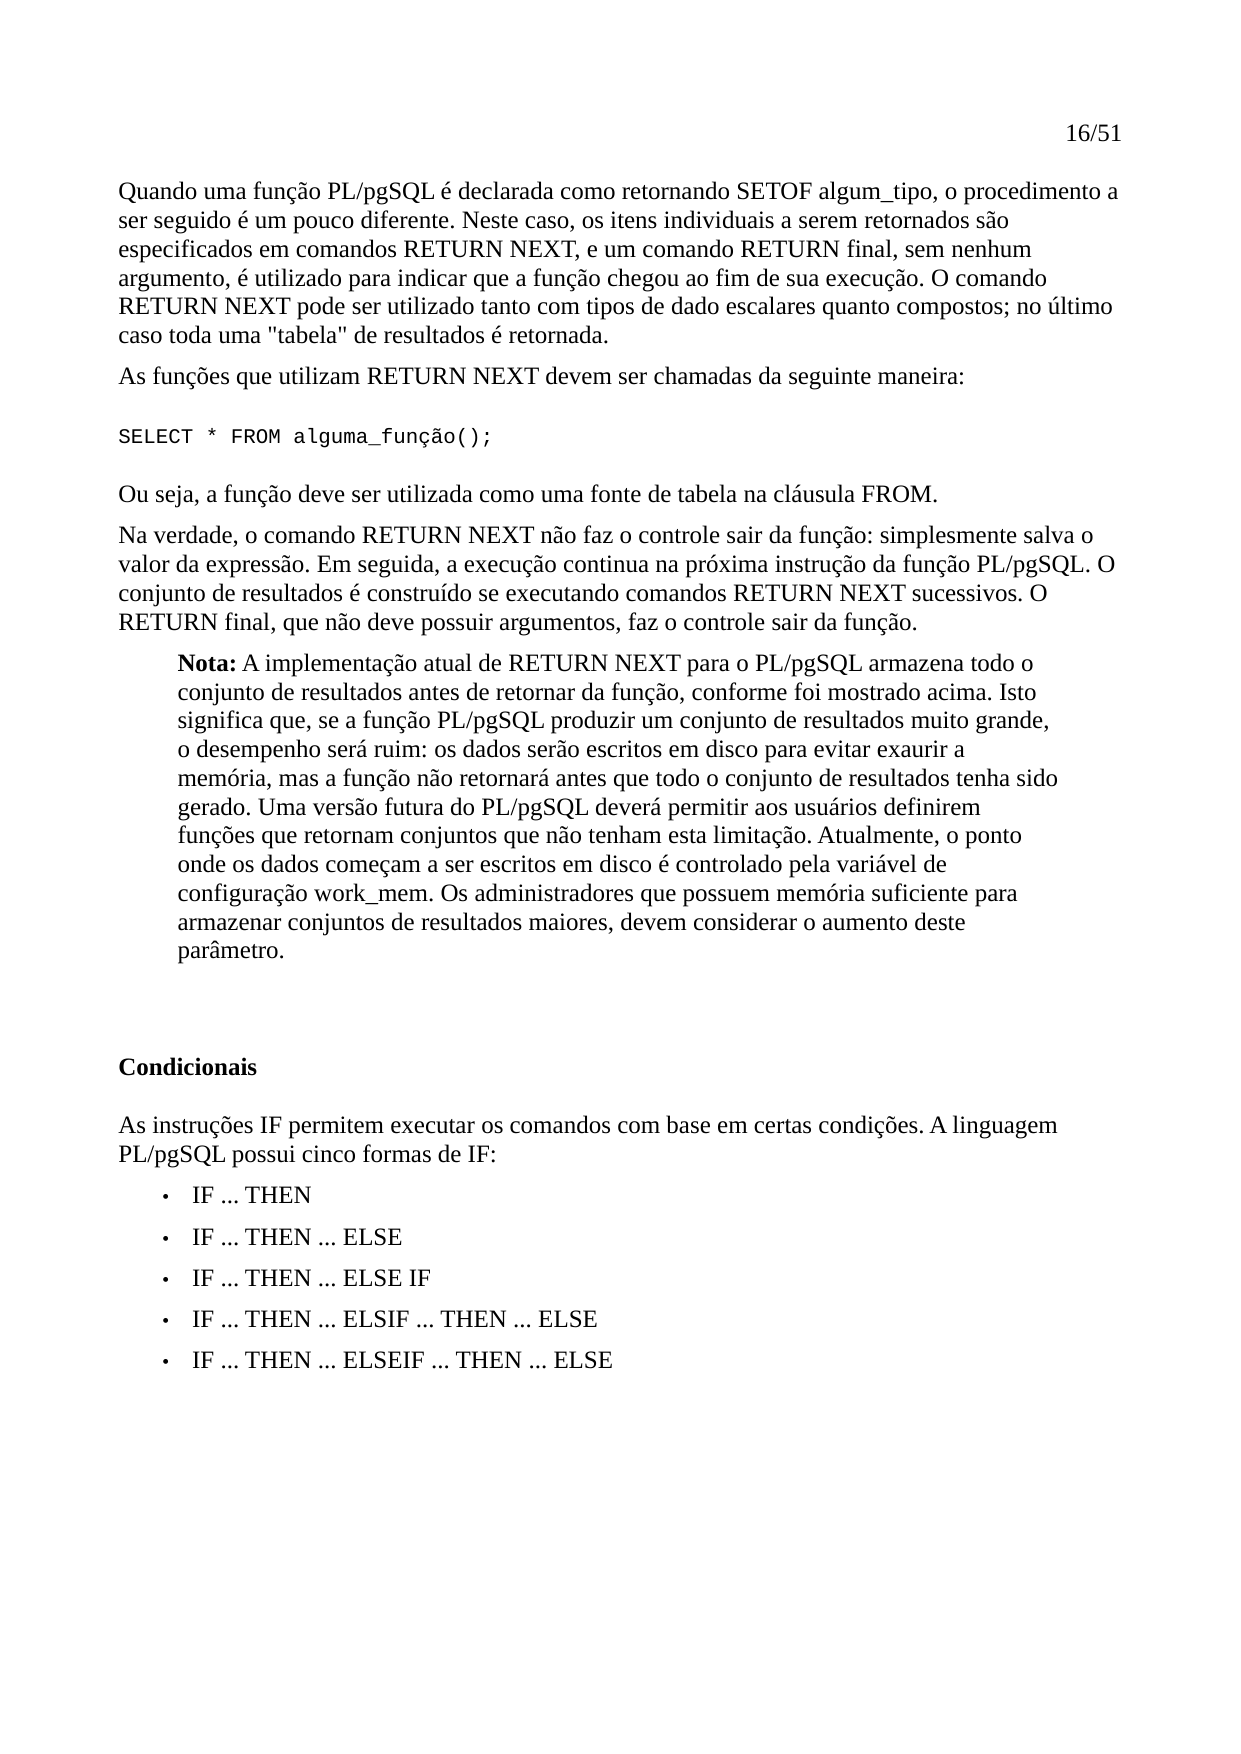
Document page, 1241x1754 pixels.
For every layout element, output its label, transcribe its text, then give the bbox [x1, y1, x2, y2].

list IF ... THEN [162, 1180, 1122, 1209]
text As funções que utilizam RETURN NEXT devem ser chamadas da seguinte maneira: [118, 361, 1122, 390]
list IF ... THEN ... ELSE [162, 1222, 1122, 1250]
list IF ... THEN ... ELSEIF ... THEN ... ELSE [162, 1345, 1122, 1374]
text Quando uma função PL/pgSQL é declarada como retornando SETOF algum_tipo, o procedimento a ser seguido é um pouco diferente. Neste caso, os itens individuais a serem retornados são especificados em comandos RETURN NEXT, e um comando RETURN final, sem nenhum argumento, é utilizado para indicar que a função chegou ao fim de sua execução. O comando RETURN NEXT pode ser utilizado tanto com tipos de dado escalares quanto compostos; no último caso toda uma "tabela" de resultados é retornada. [118, 176, 1122, 349]
list IF ... THEN ... ELSIF ... THEN ... ELSE [162, 1304, 1122, 1333]
text As instruções IF permitem executar os comandos com base em certas condições. A linguagem PL/pgSQL possui cinco formas de IF: [118, 1110, 1122, 1168]
text SELECT * FROM alguma_função(); [118, 403, 1122, 450]
text Na verdade, o comando RETURN NEXT não faz o controle sair da função: simplesmente salva o valor da expressão. Em seguida, a execução continua na próxima instrução da função PL/pgSQL. O conjunto de resultados é construído se executando comandos RETURN NEXT sucessivos. O RETURN final, que não deve possuir argumentos, faz o controle sair da função. [118, 521, 1122, 636]
text Nota: A implementação atual de RETURN NEXT para o PL/pgSQL armazena todo o conjunto de resultados antes de retornar da função, conforme foi mostrado acima. Isto significa que, se a função PL/pgSQL produzir um conjunto de resultados muito grande, o desempenho será ruim: os dados serão escritos em disco para evitar exaurir a memória, mas a função não retornará antes que todo o conjunto de resultados tenha sido gerado. Uma versão futura do PL/pgSQL deverá permitir aos usuários definirem funções que retornam conjuntos que não tenham esta limitação. Atualmente, o ponto onde os dados começam a ser escritos em disco é controlado pela variável de configuração work_mem. Os administradores que possuem memória suficiente para armazenar conjuntos de resultados maiores, devem considerar o aumento deste parâmetro. [177, 648, 1063, 964]
text Ou seja, a função deve ser utilizada como uma fonte de tabela na cláusula FROM. [118, 479, 1122, 508]
text Condicionais [118, 1052, 1063, 1081]
list IF ... THEN ... ELSE IF [162, 1263, 1122, 1292]
